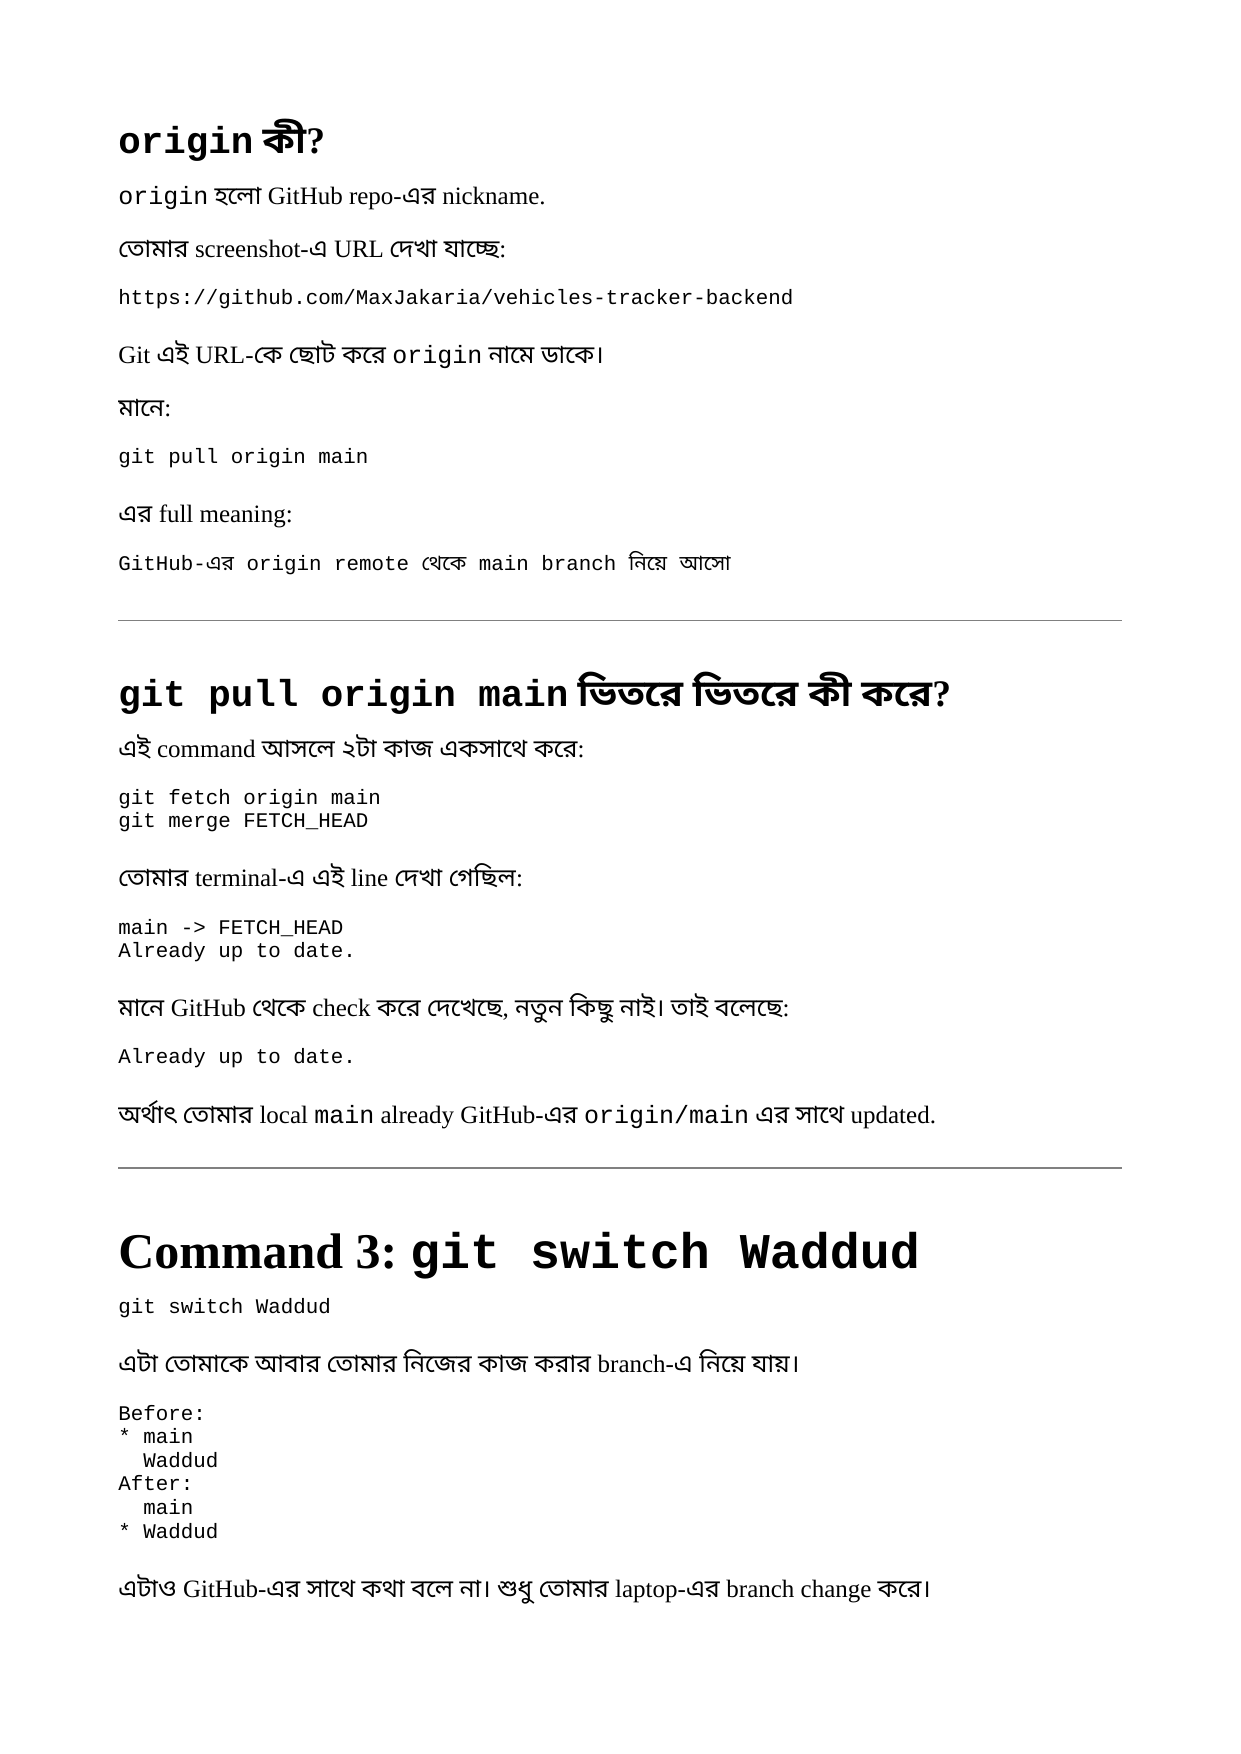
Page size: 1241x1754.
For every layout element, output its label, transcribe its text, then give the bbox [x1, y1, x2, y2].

text এটাও GitHub-এর সাথে কথা বলে না। শুধু তোমার laptop-এর branch change করে। [118, 1574, 1122, 1607]
text এটা তোমাকে আবার তোমার নিজের কাজ করার branch-এ নিয়ে যায়। [118, 1349, 1122, 1383]
subtitle git pull origin main ভিতরে ভিতরে কী করে? [118, 671, 1122, 721]
text Git এই URL-কে ছোট করে origin নামে ডাকে। [118, 340, 1122, 374]
text Already up to date. [118, 940, 1122, 964]
text git pull origin main [118, 446, 1122, 470]
text Before: [118, 1402, 1122, 1426]
text git fetch origin main [118, 787, 1122, 810]
text git merge FETCH_HEAD [118, 810, 1122, 834]
text অর্থাৎ তোমার local main already GitHub-এর origin/main এর সাথে updated. [118, 1100, 1122, 1133]
text Waddud [118, 1450, 1122, 1473]
text main -> FETCH_HEAD [118, 917, 1122, 940]
subtitle Command 3: git switch Waddud [118, 1222, 1122, 1284]
text * Waddud [118, 1521, 1122, 1544]
text git switch Waddud [118, 1296, 1122, 1320]
text main [118, 1497, 1122, 1521]
text এই command আসলে ২টা কাজ একসাথে করে: [118, 734, 1122, 767]
text এর full meaning: [118, 499, 1122, 533]
text মানে: [118, 393, 1122, 427]
text তোমার screenshot-এ URL দেখা যাচ্ছে: [118, 234, 1122, 267]
text origin হলো GitHub repo-এর nickname. [118, 181, 1122, 214]
text https://github.com/MaxJakaria/vehicles-tracker-backend [118, 287, 1122, 311]
text Already up to date. [118, 1047, 1122, 1070]
text তোমার terminal-এ এই line দেখা গেছিল: [118, 863, 1122, 897]
text After: [118, 1473, 1122, 1497]
subtitle origin কী? [118, 118, 1122, 168]
text * main [118, 1426, 1122, 1450]
text GitHub-এর origin remote থেকে main branch নিয়ে আসো [118, 553, 1122, 576]
text মানে GitHub থেকে check করে দেখেছে, নতুন কিছু নাই। তাই বলেছে: [118, 993, 1122, 1027]
